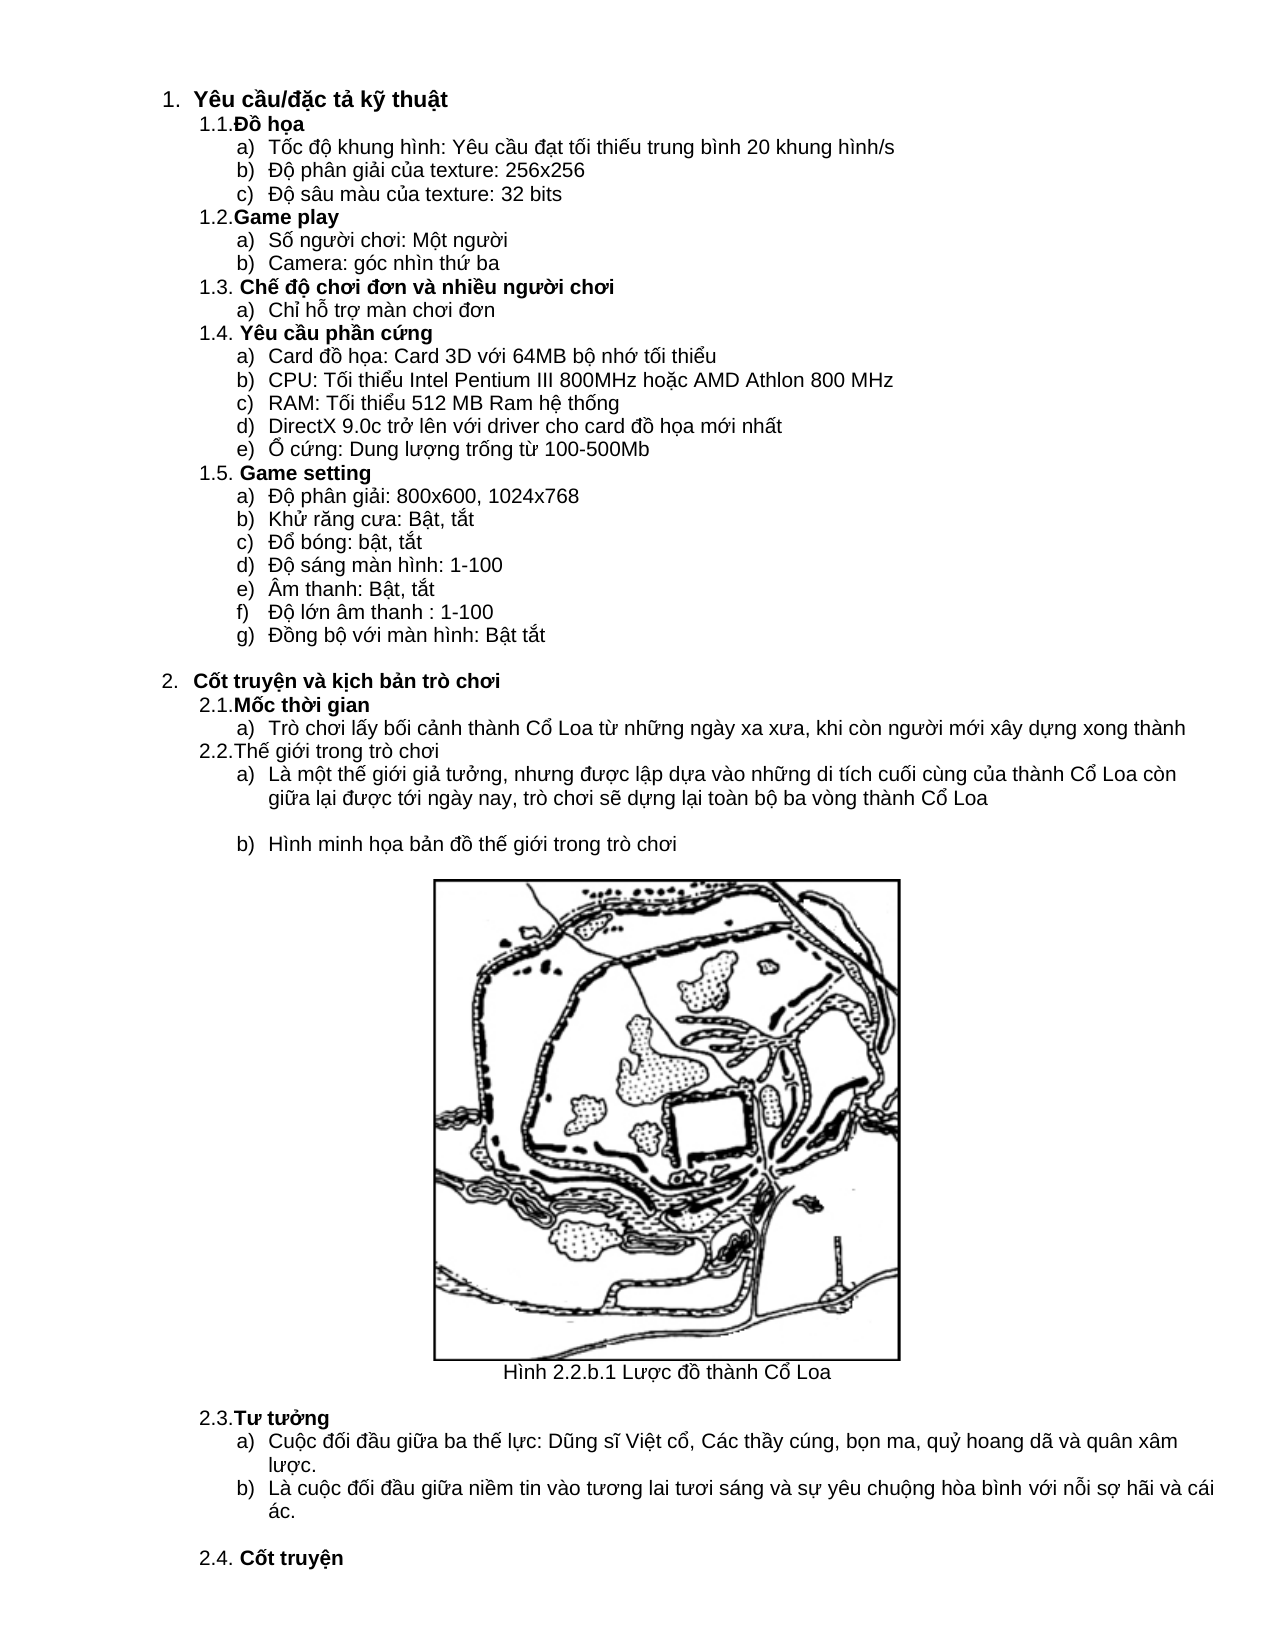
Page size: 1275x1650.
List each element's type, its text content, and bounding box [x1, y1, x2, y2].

list Yêu cầu phần cứng [193, 322, 1216, 345]
list Thế giới trong trò chơi [193, 740, 1216, 763]
list Camera: góc nhìn thứ ba [231, 252, 1216, 275]
list Ổ cứng: Dung lượng trống từ 100-500Mb [231, 438, 1216, 461]
list Trò chơi lấy bối cảnh thành Cổ Loa từ những ngày xa xưa, khi còn người mới xây dựng xong thành [231, 717, 1216, 740]
list Độ sâu màu của texture: 32 bits [231, 182, 1216, 206]
list Mốc thời gian [193, 693, 1216, 717]
list RAM: Tối thiểu 512 MB Ram hệ thống [231, 391, 1216, 414]
list Hình minh họa bản đồ thế giới trong trò chơi [231, 833, 1216, 879]
text Hình 2.2.b.1 Lược đồ thành Cổ Loa [118, 879, 1216, 1384]
list Đồng bộ với màn hình: Bật tắt [231, 624, 1216, 647]
list Game play [193, 206, 1216, 229]
list Yêu cầu/đặc tả kỹ thuật [156, 87, 1216, 113]
list DirectX 9.0c trở lên với driver cho card đồ họa mới nhất [231, 414, 1216, 438]
list Cuộc đối đầu giữa ba thế lực: Dũng sĩ Việt cổ, Các thầy cúng, bọn ma, quỷ hoang dã và quân xâm lược. [231, 1430, 1216, 1477]
list Âm thanh: Bật, tắt [231, 577, 1216, 600]
list Cốt truyện và kịch bản trò chơi [156, 670, 1216, 693]
list Là cuộc đối đầu giữa niềm tin vào tương lai tươi sáng và sự yêu chuộng hòa bình với nỗi sợ hãi và cái ác. [231, 1477, 1216, 1523]
list Card đồ họa: Card 3D với 64MB bộ nhớ tối thiểu [231, 345, 1216, 368]
list Độ phân giải của texture: 256x256 [231, 159, 1216, 182]
list Game setting [193, 461, 1216, 484]
list Chỉ hỗ trợ màn chơi đơn [231, 298, 1216, 322]
list Khử răng cưa: Bật, tắt [231, 507, 1216, 531]
list Đổ bóng: bật, tắt [231, 531, 1216, 554]
list Độ lớn âm thanh : 1-100 [231, 600, 1216, 624]
list Độ sáng màn hình: 1-100 [231, 554, 1216, 577]
list Độ phân giải: 800x600, 1024x768 [231, 484, 1216, 507]
list Cốt truyện [193, 1546, 1216, 1569]
list Đồ họa [193, 113, 1216, 136]
list Tốc độ khung hình: Yêu cầu đạt tối thiếu trung bình 20 khung hình/s [231, 136, 1216, 159]
list Là một thế giới giả tưởng, nhưng được lập dựa vào những di tích cuối cùng của thành Cổ Loa còn giữa lại được tới ngày nay, trò chơi sẽ dựng lại toàn bộ ba vòng thành Cổ Loa [231, 763, 1216, 809]
list Số người chơi: Một người [231, 229, 1216, 252]
list Chế độ chơi đơn và nhiều người chơi [193, 275, 1216, 298]
list Tư tưởng [193, 1407, 1216, 1430]
list CPU: Tối thiểu Intel Pentium III 800MHz hoặc AMD Athlon 800 MHz [231, 368, 1216, 391]
